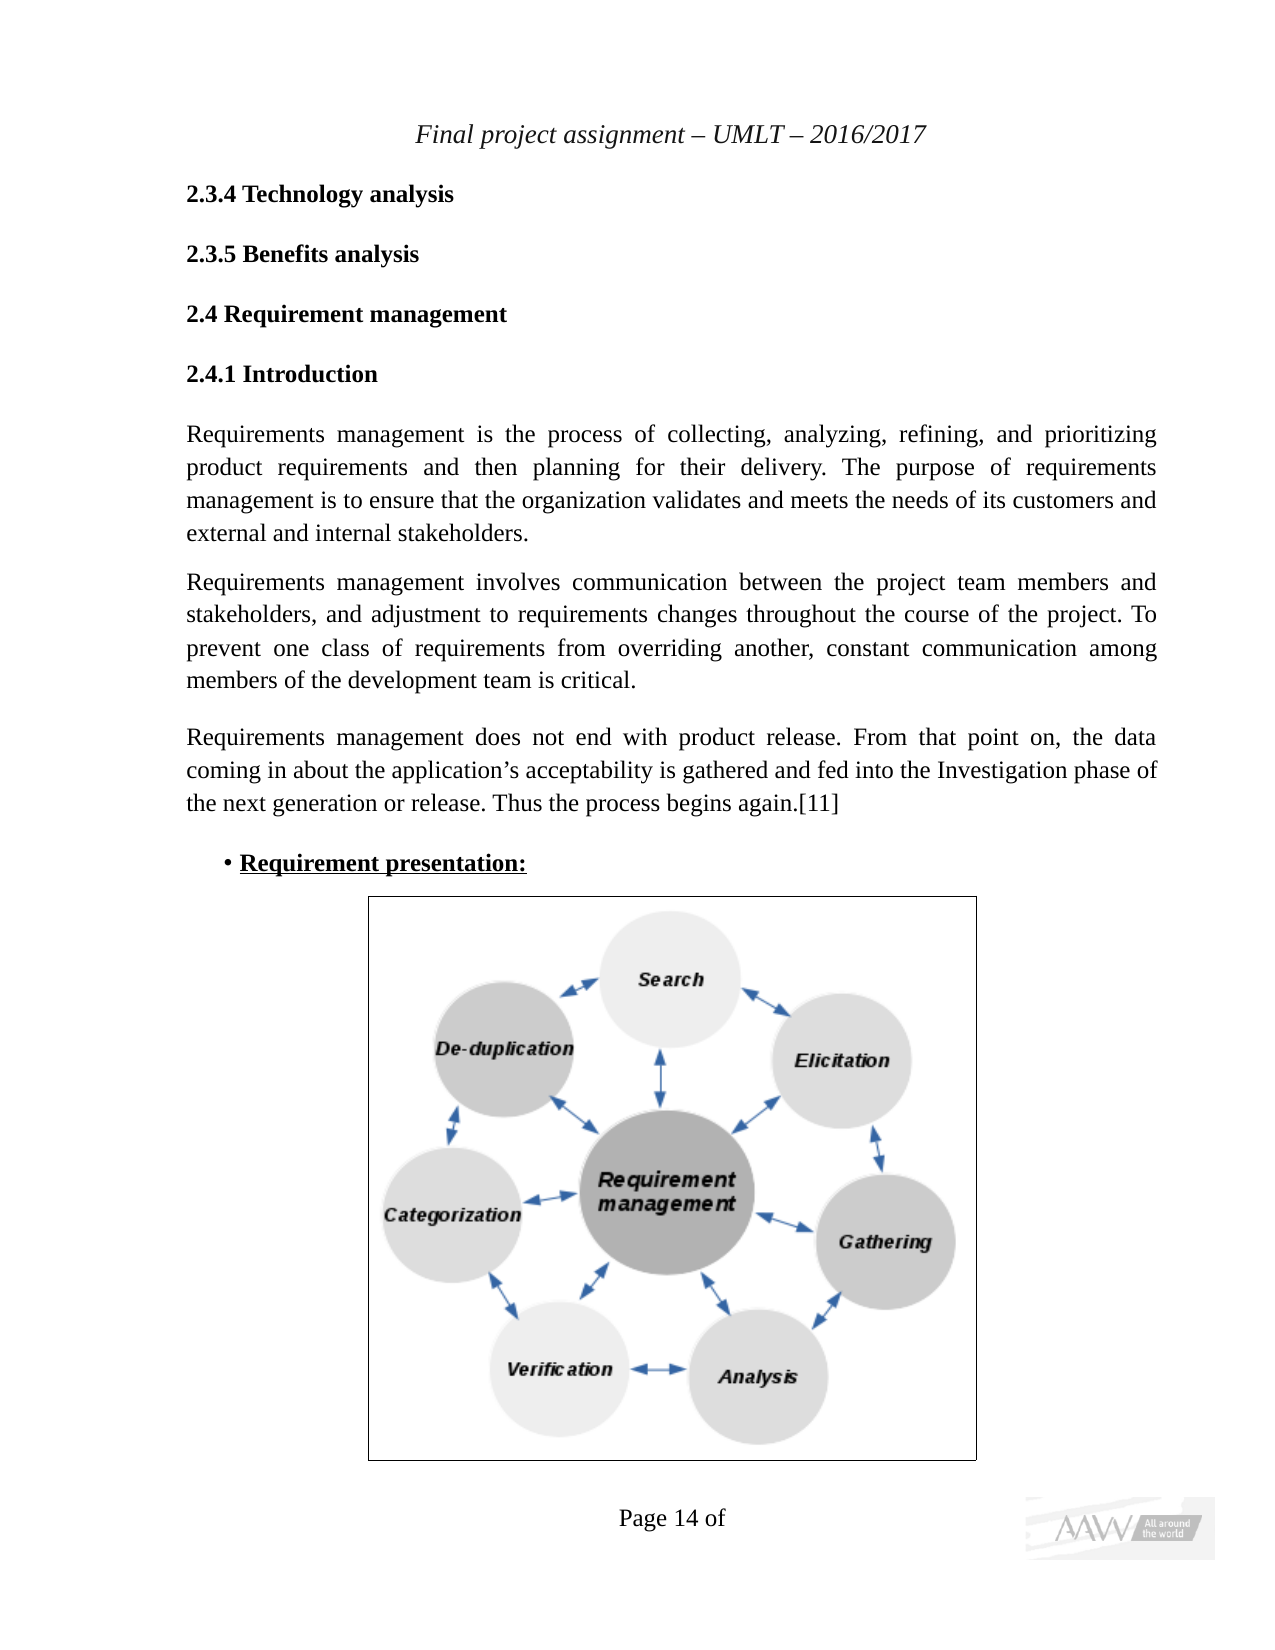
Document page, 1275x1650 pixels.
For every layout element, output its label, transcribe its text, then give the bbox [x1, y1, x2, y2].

text Requirements management does not end with product release. From that point on, the data coming in about the application’s acceptability is gathered and fed into the Investigation phase of the next generation or release. Thus the process begins again.[11] [186, 722, 1158, 817]
picture [371, 898, 973, 1457]
text Requirements management involves communication between the project team members and stakeholders, and adjustment to requirements changes throughout the course of the project. To prevent one class of requirements from overriding another, constant communication among members of the development team is critical. [186, 567, 1158, 694]
subtitle 2.4 Requirement management [186, 299, 1158, 328]
list Requirement presentation: [223, 848, 1158, 876]
subtitle 2.4.1 Introduction [186, 359, 1158, 388]
subtitle 2.3.4 Technology analysis [186, 179, 1158, 207]
picture [1025, 1497, 1215, 1560]
subtitle 2.3.5 Benefits analysis [186, 239, 1158, 268]
text Requirements management is the process of collecting, analyzing, refining, and prioritizing product requirements and then planning for their delivery. The purpose of requirements management is to ensure that the organization validates and meets the needs of its customers and external and internal stakeholders. [186, 419, 1158, 547]
